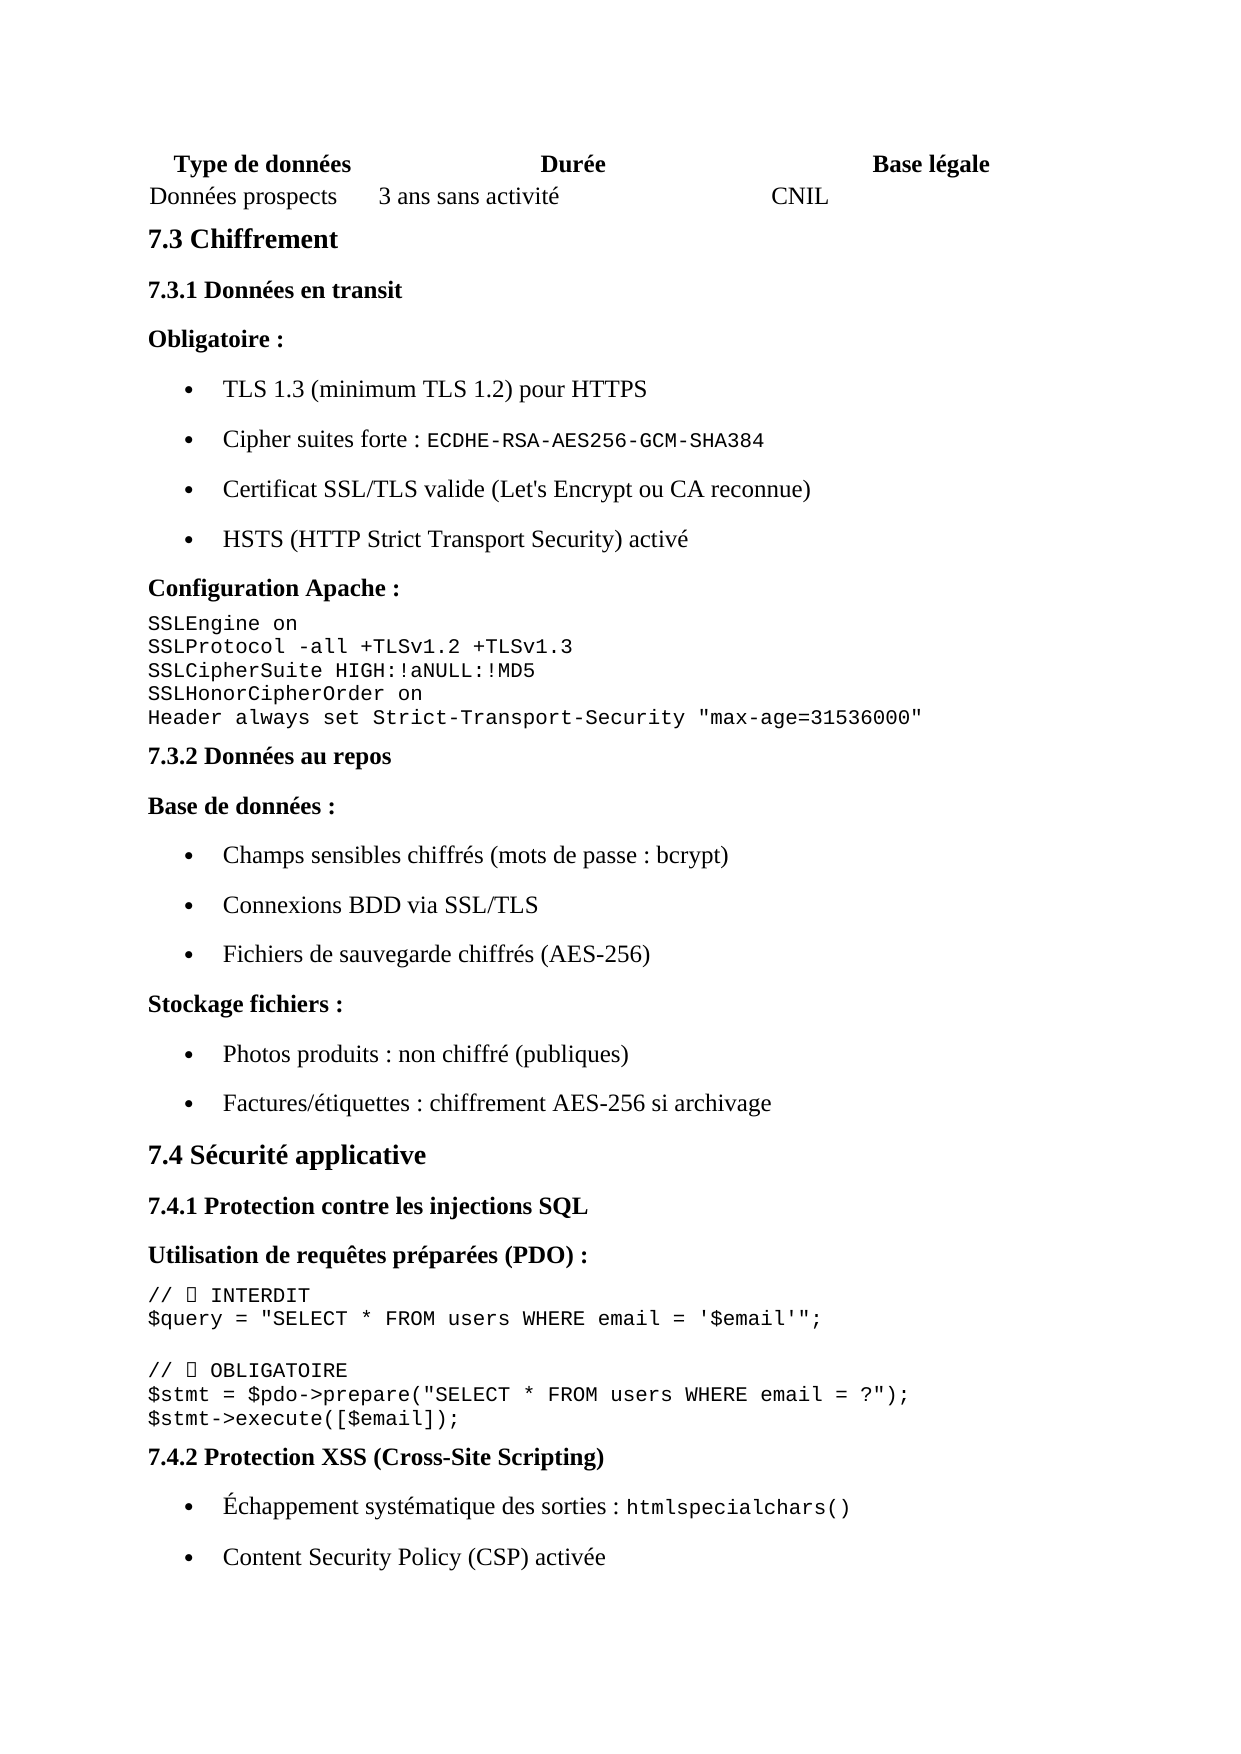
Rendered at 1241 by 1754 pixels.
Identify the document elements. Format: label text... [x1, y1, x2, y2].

text Utilisation de requêtes préparées (PDO) : [148, 1241, 1093, 1269]
list TLS 1.3 (minimum TLS 1.2) pour HTTPS [185, 374, 1093, 403]
text SSLEngine on [148, 612, 1093, 636]
list Cipher suites forte : ECDHE-RSA-AES256-GCM-SHA384 [185, 424, 1093, 453]
list Factures/étiquettes : chiffrement AES-256 si archivage [185, 1088, 1093, 1117]
table_cell 3 ans sans activité [377, 180, 769, 211]
list Content Security Policy (CSP) activée [185, 1542, 1093, 1571]
subtitle 7.4.1 Protection contre les injections SQL [148, 1191, 1093, 1220]
table_header Durée [377, 148, 769, 179]
text Stockage fichiers : [148, 989, 1093, 1018]
table_cell Données prospects [148, 180, 377, 211]
table_header Type de données [148, 148, 377, 179]
text Configuration Apache : [148, 573, 1093, 602]
text // ❌ INTERDIT [148, 1280, 1093, 1308]
text SSLProtocol -all +TLSv1.2 +TLSv1.3 [148, 636, 1093, 660]
list Connexions BDD via SSL/TLS [185, 890, 1093, 919]
list HSTS (HTTP Strict Transport Security) activé [185, 524, 1093, 552]
text $query = "SELECT * FROM users WHERE email = '$email'"; [148, 1308, 1093, 1332]
list Échappement systématique des sorties : htmlspecialchars() [185, 1491, 1093, 1521]
text SSLHonorCipherOrder on [148, 683, 1093, 707]
list Photos produits : non chiffré (publiques) [185, 1039, 1093, 1067]
subtitle 7.3 Chiffrement [148, 222, 1093, 254]
text Header always set Strict-Transport-Security "max-age=31536000" [148, 707, 1093, 731]
text // ✅ OBLIGATOIRE [148, 1356, 1093, 1384]
list Champs sensibles chiffrés (mots de passe : bcrypt) [185, 840, 1093, 869]
text $stmt->execute([$email]); [148, 1408, 1093, 1431]
subtitle 7.4 Sécurité applicative [148, 1138, 1093, 1170]
text SSLCipherSuite HIGH:!aNULL:!MD5 [148, 660, 1093, 683]
table_header Base légale [769, 148, 1093, 179]
text $stmt = $pdo->prepare("SELECT * FROM users WHERE email = ?"); [148, 1384, 1093, 1408]
text Obligatoire : [148, 324, 1093, 353]
table_cell CNIL [769, 180, 1093, 211]
subtitle 7.3.2 Données au repos [148, 741, 1093, 770]
subtitle 7.3.1 Données en transit [148, 275, 1093, 304]
subtitle 7.4.2 Protection XSS (Cross-Site Scripting) [148, 1442, 1093, 1471]
text Base de données : [148, 791, 1093, 819]
list Fichiers de sauvegarde chiffrés (AES-256) [185, 939, 1093, 968]
list Certificat SSL/TLS valide (Let's Encrypt ou CA reconnue) [185, 474, 1093, 503]
